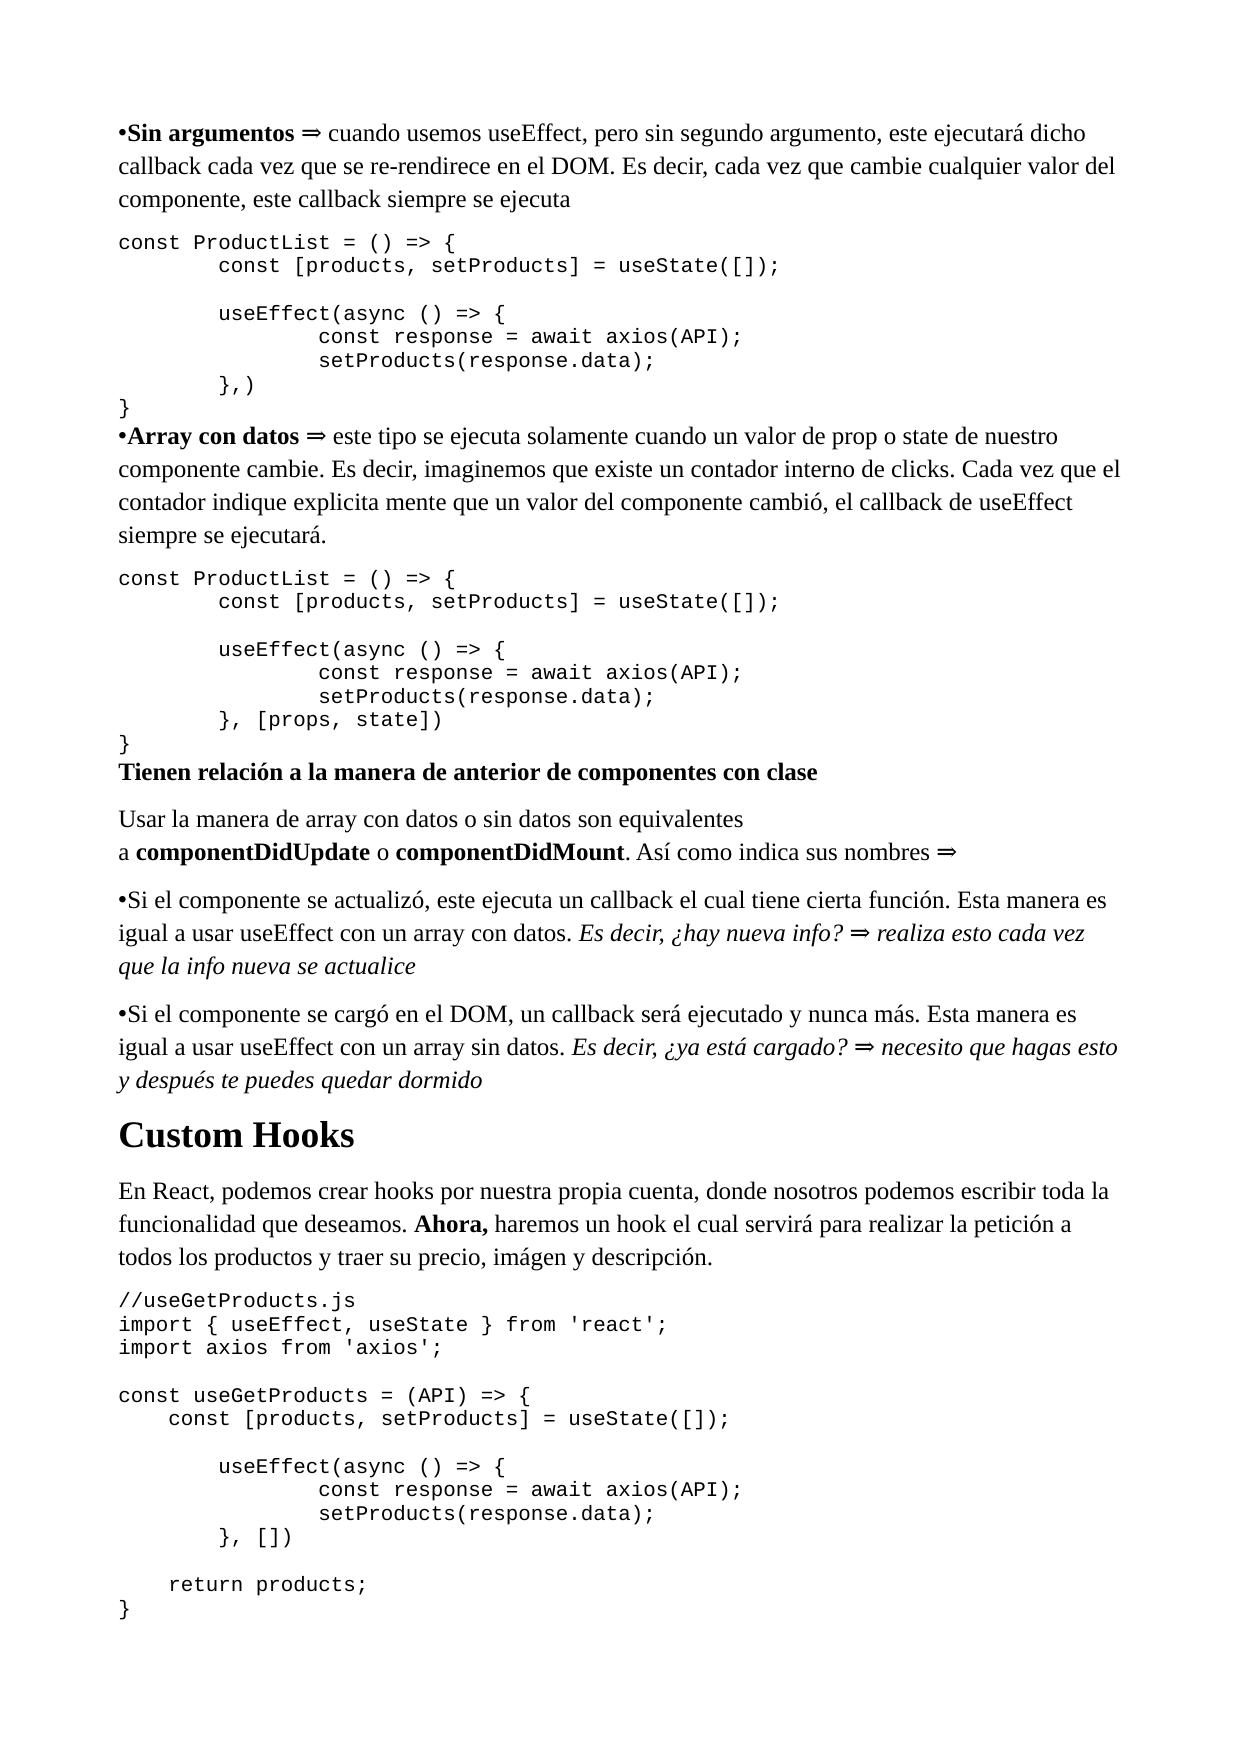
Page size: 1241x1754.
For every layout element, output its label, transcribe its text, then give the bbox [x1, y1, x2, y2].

text const response = await axios(API); [118, 326, 1122, 350]
text const [products, setProducts] = useState([]); [118, 255, 1122, 279]
text En React, podemos crear hooks por nuestra propia cuenta, donde nosotros podemos escribir toda la funcionalidad que deseamos. Ahora, haremos un hook el cual servirá para realizar la petición a todos los productos y traer su precio, imágen y descripción. [118, 1176, 1122, 1271]
text Usar la manera de array con datos o sin datos son equivalentes a componentDidUpdate o componentDidMount. Así como indica sus nombres ⇒ [118, 804, 1122, 866]
list Sin argumentos ⇒ cuando usemos useEffect, pero sin segundo argumento, este ejecutará dicho callback cada vez que se re-rendirece en el DOM. Es decir, cada vez que cambie cualquier valor del componente, este callback siempre se ejecuta [118, 118, 1122, 213]
text const ProductList = () => { [118, 232, 1122, 255]
list Si el componente se cargó en el DOM, un callback será ejecutado y nunca más. Esta manera es igual a usar useEffect con un array sin datos. Es decir, ¿ya está cargado? ⇒ necesito que hagas esto y después te puedes quedar dormido [118, 999, 1122, 1093]
text import { useEffect, useState } from 'react'; [118, 1314, 1122, 1337]
text useEffect(async () => { [118, 303, 1122, 326]
text setProducts(response.data); [118, 1503, 1122, 1527]
text Tienen relación a la manera de anterior de componentes con clase [118, 757, 1122, 786]
text const [products, setProducts] = useState([]); [118, 1408, 1122, 1432]
text const response = await axios(API); [118, 662, 1122, 686]
text import axios from 'axios'; [118, 1337, 1122, 1361]
list Array con datos ⇒ este tipo se ejecuta solamente cuando un valor de prop o state de nuestro componente cambie. Es decir, imaginemos que existe un contador interno de clicks. Cada vez que el contador indique explicita mente que un valor del componente cambió, el callback de useEffect siempre se ejecutará. [118, 421, 1122, 549]
text const [products, setProducts] = useState([]); [118, 591, 1122, 615]
text useEffect(async () => { [118, 1456, 1122, 1479]
text }, [props, state]) [118, 709, 1122, 733]
text } [118, 1597, 1122, 1621]
text Custom Hooks [118, 1112, 1122, 1155]
list Si el componente se actualizó, este ejecuta un callback el cual tiene cierta función. Esta manera es igual a usar useEffect con un array con datos. Es decir, ¿hay nueva info? ⇒ realiza esto cada vez que la info nueva se actualice [118, 885, 1122, 980]
text const response = await axios(API); [118, 1479, 1122, 1503]
text useEffect(async () => { [118, 638, 1122, 662]
text } [118, 397, 1122, 421]
text const useGetProducts = (API) => { [118, 1385, 1122, 1408]
text setProducts(response.data); [118, 350, 1122, 374]
text } [118, 733, 1122, 757]
text //useGetProducts.js [118, 1290, 1122, 1314]
text },) [118, 374, 1122, 397]
text }, []) [118, 1527, 1122, 1550]
text setProducts(response.data); [118, 686, 1122, 709]
text const ProductList = () => { [118, 568, 1122, 591]
text return products; [118, 1574, 1122, 1597]
